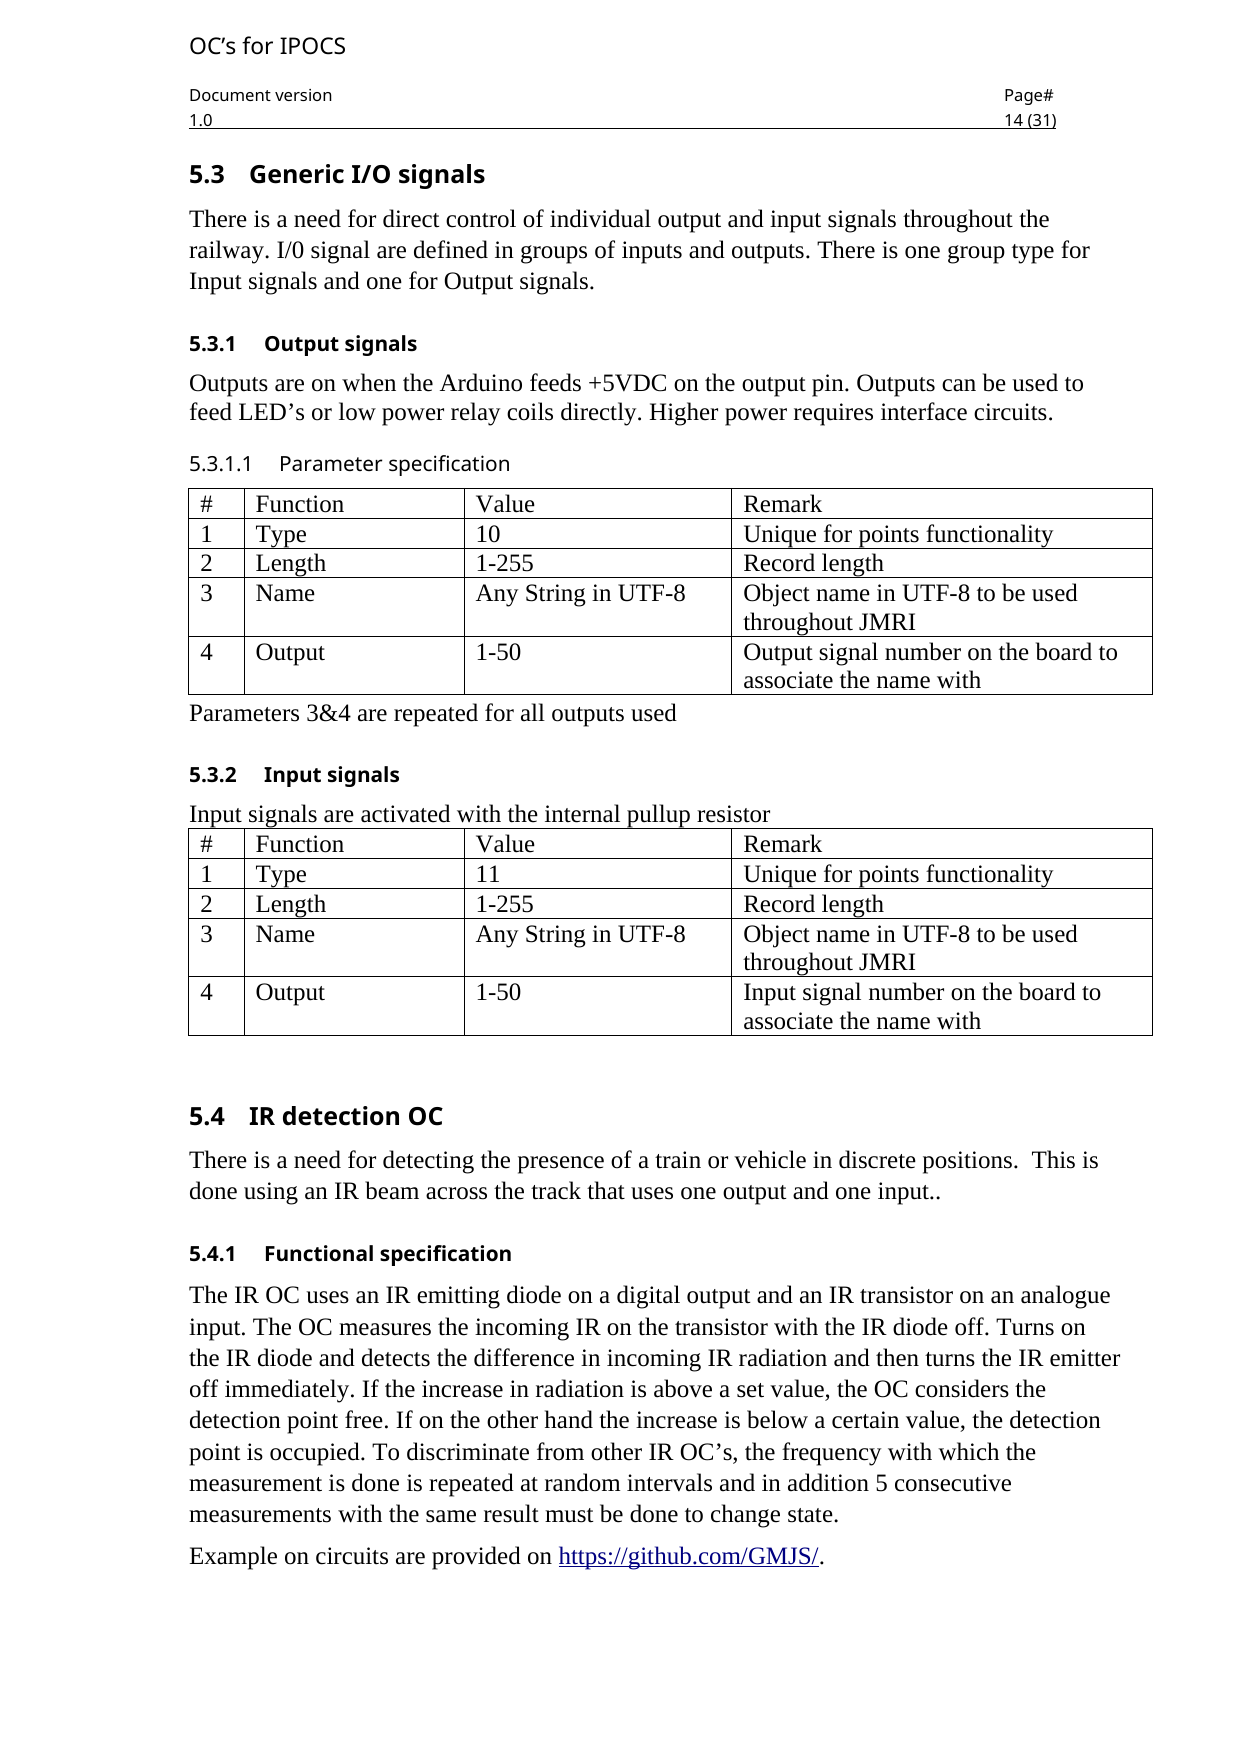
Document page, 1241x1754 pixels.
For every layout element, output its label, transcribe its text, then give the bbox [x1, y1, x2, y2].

table_cell Any String in UTF-8 [465, 578, 731, 636]
table_cell 3 [189, 919, 244, 976]
table_cell Length [245, 889, 464, 918]
table_cell 3 [189, 578, 244, 636]
table_cell 2 [189, 889, 244, 918]
table_cell Any String in UTF-8 [465, 919, 731, 976]
subtitle Output signals [189, 326, 1122, 357]
subtitle Functional specification [189, 1236, 1122, 1268]
table_header Value [465, 829, 731, 858]
text Outputs are on when the Arduino feeds +5VDC on the output pin. Outputs can be used to feed LED’s or low power relay coils directly. Higher power requires interface circuits. [189, 368, 1122, 425]
table_cell 1 [189, 859, 244, 888]
text The IR OC uses an IR emitting diode on a digital output and an IR transistor on an analogue input. The OC measures the incoming IR on the transistor with the IR diode off. Turns on the IR diode and detects the difference in incoming IR radiation and then turns the IR emitter off immediately. If the increase in radiation is above a set value, the OC considers the detection point free. If on the other hand the increase is below a certain value, the detection point is occupied. To discriminate from other IR OC’s, the frequency with which the measurement is done is repeated at random intervals and in addition 5 consecutive measurements with the same result must be done to change state. [189, 1278, 1122, 1528]
text There is a need for direct control of individual output and input signals throughout the railway. I/0 signal are defined in groups of inputs and outputs. There is one group type for Input signals and one for Output signals. [189, 201, 1122, 295]
table_cell Type [245, 859, 464, 888]
table_cell Length [245, 549, 464, 577]
table_cell 1-50 [465, 977, 731, 1035]
table_cell Object name in UTF-8 to be used throughout JMRI [732, 578, 1152, 636]
table_cell 1-255 [465, 549, 731, 577]
table_cell Output [245, 637, 464, 694]
subtitle Parameter specification [189, 446, 1122, 477]
text Input signals are activated with the internal pullup resistor [189, 799, 1122, 828]
text Example on circuits are provided on https://github.com/GMJS/. [189, 1538, 1122, 1570]
subtitle Generic I/O signals [189, 157, 1122, 191]
table_header Value [465, 489, 731, 518]
table_header Remark [732, 829, 1152, 858]
table_cell Unique for points functionality [732, 519, 1152, 547]
table_cell Name [245, 578, 464, 636]
table_cell Record length [732, 549, 1152, 577]
table_cell Name [245, 919, 464, 976]
subtitle Input signals [189, 758, 1122, 789]
text There is a need for detecting the presence of a train or vehicle in discrete positions. This is done using an IR beam across the track that uses one output and one input.. [189, 1143, 1122, 1205]
table_cell 1-50 [465, 637, 731, 694]
table_cell 4 [189, 637, 244, 694]
table_header Remark [732, 489, 1152, 518]
table_cell Unique for points functionality [732, 859, 1152, 888]
table_header Function [245, 489, 464, 518]
table_cell Type [245, 519, 464, 547]
table_cell Object name in UTF-8 to be used throughout JMRI [732, 919, 1152, 976]
table_header Function [245, 829, 464, 858]
table_cell 1-255 [465, 889, 731, 918]
table_cell 4 [189, 977, 244, 1035]
table_cell Record length [732, 889, 1152, 918]
table_cell Input signal number on the board to associate the name with [732, 977, 1152, 1035]
table_header # [189, 489, 244, 518]
text Parameters 3&4 are repeated for all outputs used [189, 695, 1122, 727]
subtitle IR detection OC [189, 1098, 1122, 1132]
table_cell 2 [189, 549, 244, 577]
table_header # [189, 829, 244, 858]
table_cell 1 [189, 519, 244, 547]
table_cell 11 [465, 859, 731, 888]
table_cell Output [245, 977, 464, 1035]
table_cell 10 [465, 519, 731, 547]
table_cell Output signal number on the board to associate the name with [732, 637, 1152, 694]
